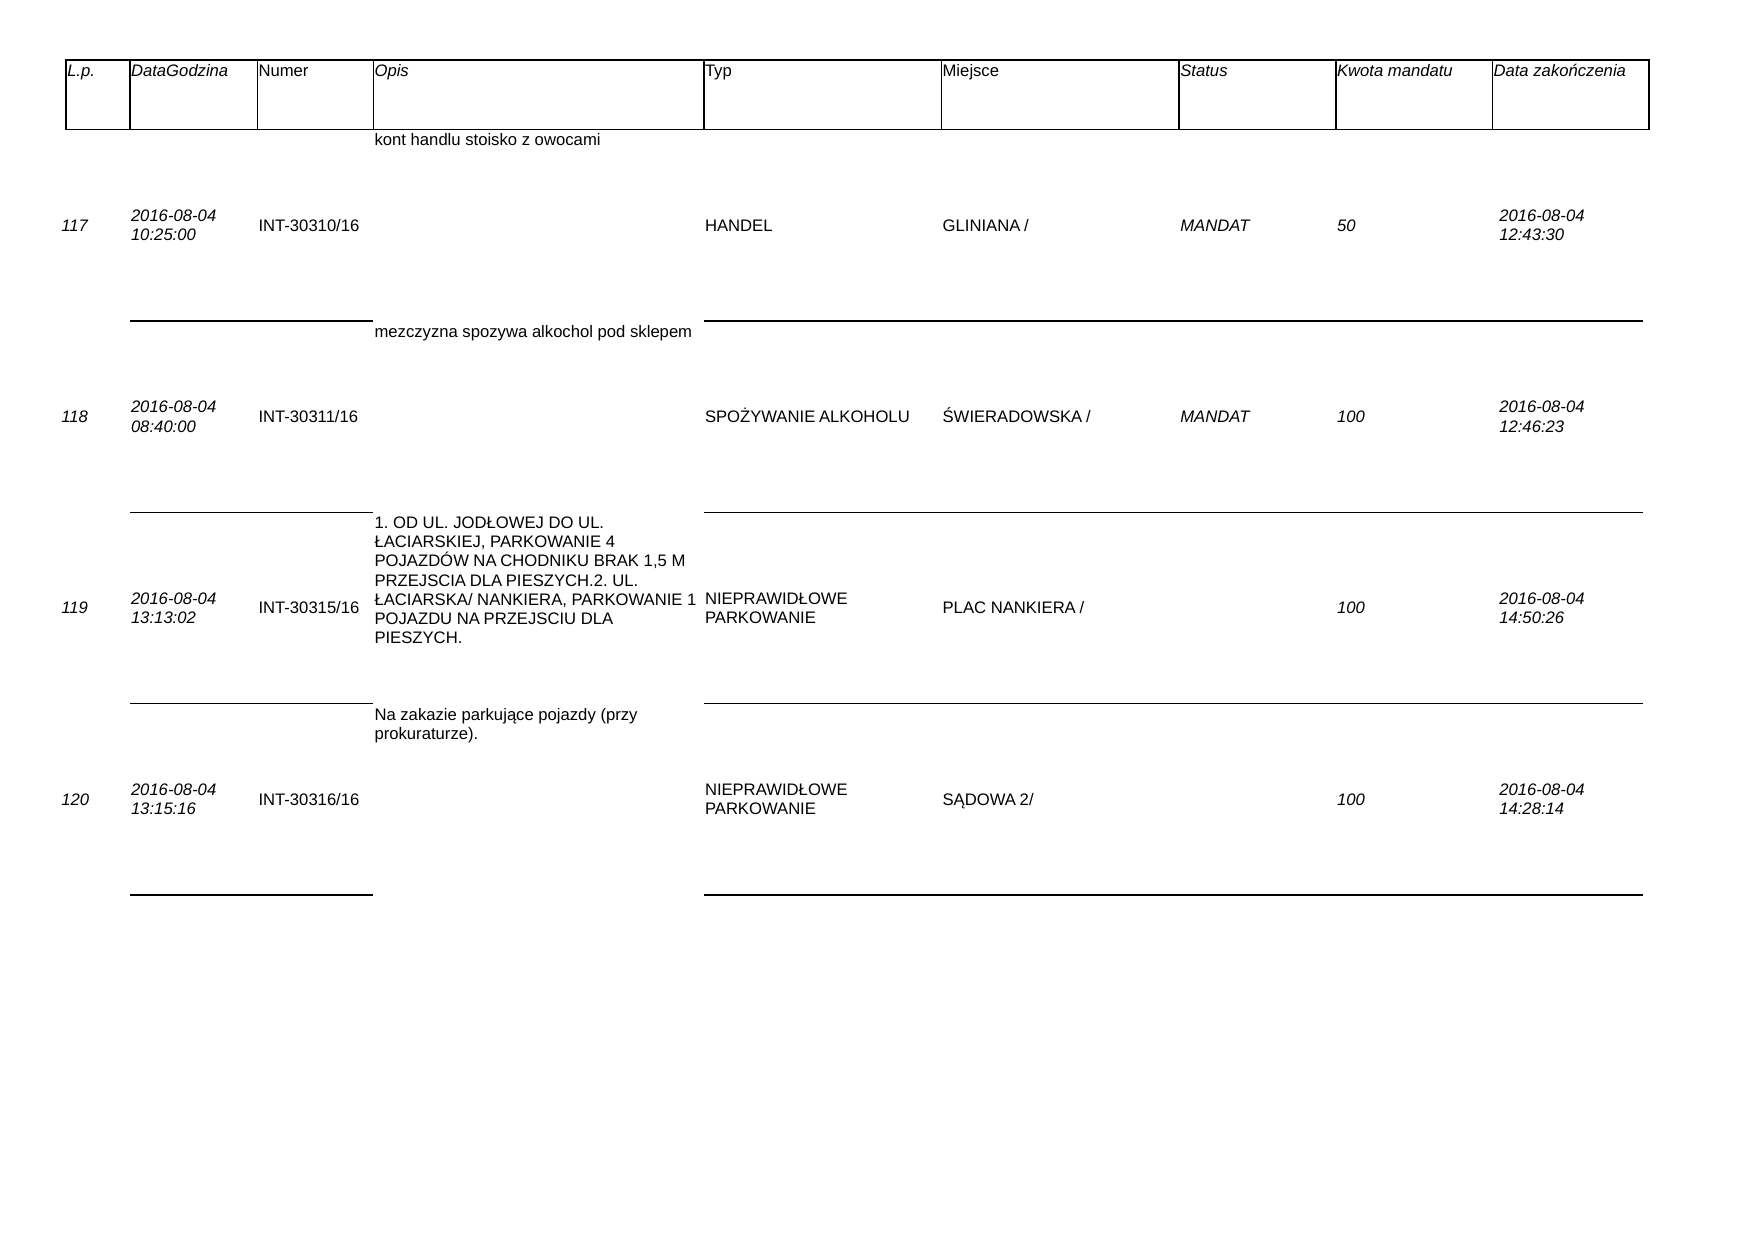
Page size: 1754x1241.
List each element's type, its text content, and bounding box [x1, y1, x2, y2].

table_cell [327, 896, 373, 900]
table_cell HANDEL [704, 130, 941, 320]
table_header Numer [258, 61, 373, 129]
table_cell [130, 896, 257, 900]
table_cell [1179, 704, 1336, 894]
table_cell [1643, 703, 1649, 894]
table_header L.p. [67, 61, 129, 129]
table_header [60, 59, 65, 129]
table_cell INT-30310/16 [257, 130, 373, 320]
table_cell INT-30311/16 [257, 322, 373, 511]
table_cell NIEPRAWIDŁOWE PARKOWANIE [704, 704, 941, 894]
table_cell 2016-08-04 13:13:02 [130, 513, 257, 703]
table_header Opis [374, 61, 703, 129]
table_cell 119 [60, 511, 130, 703]
table_cell [1179, 896, 1336, 900]
table_cell 120 [60, 703, 130, 894]
table_cell ŚWIERADOWSKA / [941, 322, 1179, 511]
table_cell PLAC NANKIERA / [941, 513, 1179, 703]
table_cell NIEPRAWIDŁOWE PARKOWANIE [704, 513, 941, 703]
table_header Typ [705, 61, 941, 129]
table_cell MANDAT [1179, 130, 1336, 320]
table_cell 2016-08-04 12:46:23 [1498, 322, 1643, 511]
table_cell [66, 894, 130, 900]
table_cell [1643, 320, 1649, 511]
table_cell 2016-08-04 10:25:00 [130, 130, 257, 320]
table_cell 100 [1336, 322, 1498, 511]
table_cell 100 [1336, 513, 1498, 703]
table_cell kont handlu stoisko z owocami [373, 130, 704, 320]
table_header Miejsce [942, 61, 1178, 129]
table_cell [1643, 511, 1649, 703]
table_cell GLINIANA / [941, 130, 1179, 320]
table_cell 100 [1336, 704, 1498, 894]
table_cell [373, 894, 611, 900]
table_cell 50 [1336, 130, 1498, 320]
table_cell INT-30315/16 [257, 513, 373, 703]
table_cell [1342, 896, 1353, 900]
table_cell [1179, 513, 1336, 703]
table_cell 118 [60, 320, 130, 511]
table_cell SĄDOWA 2/ [941, 704, 1179, 894]
table_cell SPOŻYWANIE ALKOHOLU [704, 322, 941, 511]
table_cell 117 [60, 129, 130, 320]
table_cell 2016-08-04 14:50:26 [1498, 513, 1643, 703]
table_cell MANDAT [1179, 322, 1336, 511]
table_cell [1498, 896, 1643, 900]
table_cell [1353, 896, 1492, 900]
table_cell Na zakazie parkujące pojazdy (przy prokuraturze). [373, 703, 704, 894]
table_cell [941, 896, 1179, 900]
table_cell 2016-08-04 12:43:30 [1498, 130, 1643, 320]
table_cell 2016-08-04 14:28:14 [1498, 704, 1643, 894]
table_cell 2016-08-04 13:15:16 [130, 704, 257, 894]
table_cell mezczyzna spozywa alkochol pod sklepem [373, 320, 704, 511]
table_cell [257, 896, 327, 900]
table_header Status [1180, 61, 1335, 129]
table_header DataGodzina [131, 61, 257, 129]
table_cell [704, 896, 941, 900]
table_header Kwota mandatu [1337, 61, 1492, 129]
table_cell 2016-08-04 08:40:00 [130, 322, 257, 511]
table_cell [1643, 130, 1649, 320]
table_cell 1. OD UL. JODŁOWEJ DO UL. ŁACIARSKIEJ, PARKOWANIE 4 POJAZDÓW NA CHODNIKU BRAK 1,5 M PRZEJSCIA DLA PIESZYCH.2. UL. ŁACIARSKA/ NANKIERA, PARKOWANIE 1 POJAZDU NA PRZEJSCIU DLA PIESZYCH. [373, 511, 704, 703]
table_cell INT-30316/16 [257, 704, 373, 894]
table_header Data zakończenia [1493, 61, 1648, 129]
table_cell [611, 894, 704, 900]
